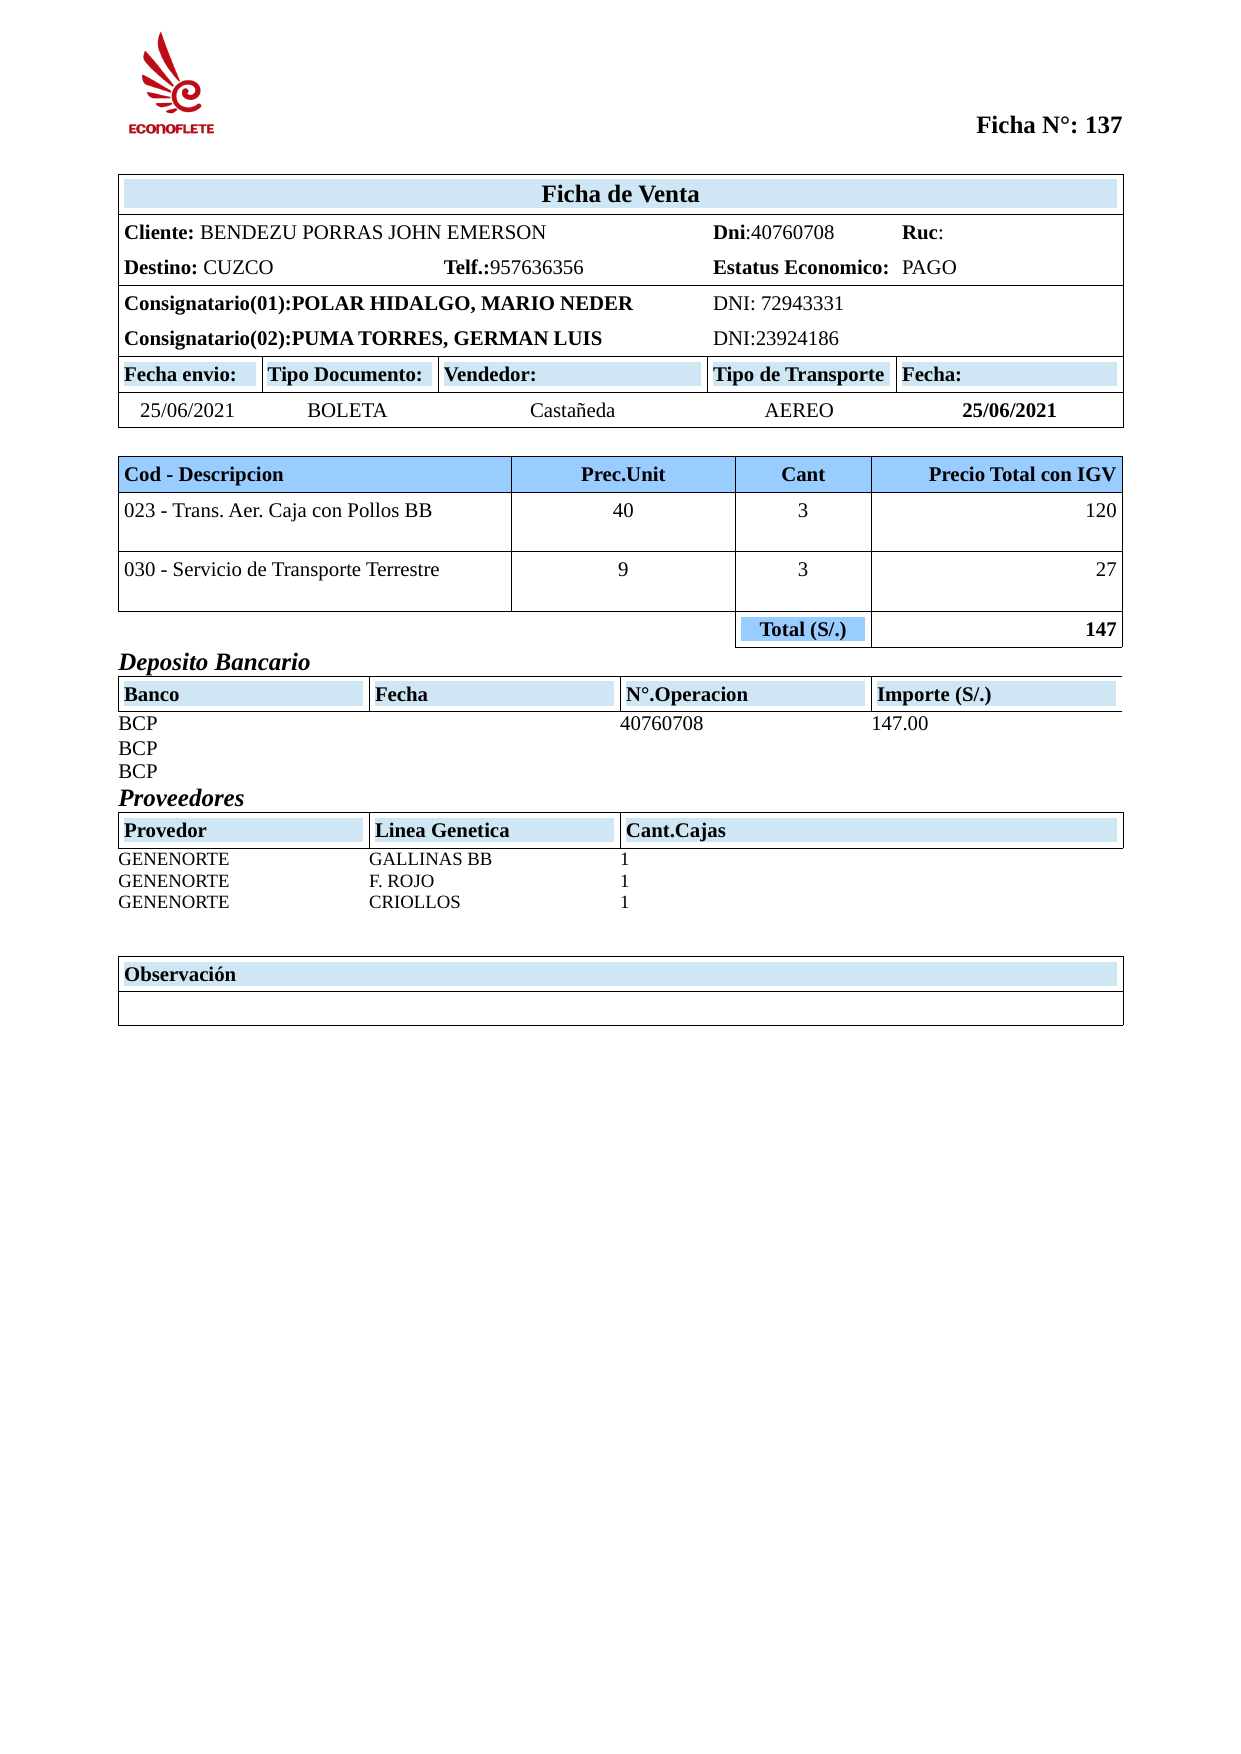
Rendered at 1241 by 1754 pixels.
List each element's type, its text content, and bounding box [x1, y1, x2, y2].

table_cell [369, 735, 620, 759]
table_header Provedor [119, 813, 369, 848]
table_cell Dni:40760708 [707, 215, 896, 249]
table_cell GENENORTE [118, 849, 369, 869]
table_cell [118, 612, 511, 647]
table_cell Vendedor: [439, 357, 707, 392]
table_cell Destino: CUZCO [119, 249, 438, 285]
table_cell 3 [736, 552, 871, 611]
table_cell [871, 735, 1122, 759]
table_cell [119, 992, 1123, 1024]
picture [118, 31, 225, 134]
table_cell Consignatario(01):POLAR HIDALGO, MARIO NEDER [119, 286, 707, 321]
table_cell Castañeda [438, 393, 707, 427]
table_cell Consignatario(02):PUMA TORRES, GERMAN LUIS [119, 321, 707, 356]
table_cell [369, 913, 620, 934]
table_cell DNI:23924186 [707, 321, 1123, 356]
table_cell BCP [118, 712, 369, 735]
table_header Prec.Unit [512, 457, 735, 492]
table_cell [620, 760, 871, 783]
table_cell [118, 913, 369, 934]
table_cell 147 [872, 612, 1122, 647]
table_header Fecha [370, 677, 620, 711]
text Deposito Bancario [118, 647, 1122, 676]
table_cell [871, 760, 1122, 783]
table_cell 3 [736, 493, 871, 551]
table_cell BCP [118, 735, 369, 759]
table_cell F. ROJO [369, 870, 620, 891]
table_header Cant [736, 457, 871, 492]
table_cell Ruc: [896, 215, 1123, 249]
table_header Cant.Cajas [621, 813, 1123, 848]
table_cell [369, 934, 620, 956]
table_header N°.Operacion [621, 677, 871, 711]
table_cell Total (S/.) [736, 612, 871, 647]
table_header Ficha de Venta [119, 175, 1123, 214]
table_cell 25/06/2021 [896, 393, 1123, 427]
table_cell Fecha envio: [119, 357, 262, 392]
table_cell [620, 913, 1123, 934]
table_cell 40 [512, 493, 735, 551]
table_cell DNI: 72943331 [707, 286, 1123, 321]
table_cell 023 - Trans. Aer. Caja con Pollos BB [119, 493, 511, 551]
table_cell [620, 735, 871, 759]
table_cell Tipo de Transporte [708, 357, 896, 392]
table_cell GENENORTE [118, 870, 369, 891]
table_cell [369, 712, 620, 735]
table_header Observación [119, 957, 1123, 991]
table_cell 030 - Servicio de Transporte Terrestre [119, 552, 511, 611]
table_cell 120 [872, 493, 1122, 551]
table_cell AEREO [707, 393, 896, 427]
table_cell [511, 612, 735, 647]
table_cell [620, 934, 1123, 956]
table_header Precio Total con IGV [872, 457, 1122, 492]
table_cell 1 [620, 849, 1123, 869]
table_cell Cliente: BENDEZU PORRAS JOHN EMERSON [119, 215, 707, 249]
table_cell 1 [620, 891, 1123, 913]
table_cell 9 [512, 552, 735, 611]
table_header Cod - Descripcion [119, 457, 511, 492]
table_header Importe (S/.) [872, 677, 1122, 711]
text Proveedores [118, 783, 1122, 812]
table_header Banco [119, 677, 369, 711]
table_cell 27 [872, 552, 1122, 611]
table_cell Tipo Documento: [263, 357, 438, 392]
table_cell 147.00 [871, 712, 1122, 735]
table_cell Estatus Economico: [707, 249, 896, 285]
table_cell Telf.:957636356 [438, 249, 707, 285]
table_cell BCP [118, 760, 369, 783]
table_cell CRIOLLOS [369, 891, 620, 913]
table_cell BOLETA [262, 393, 438, 427]
table_cell GENENORTE [118, 891, 369, 913]
table_cell [118, 934, 369, 956]
table_cell Fecha: [897, 357, 1123, 392]
table_cell GALLINAS BB [369, 849, 620, 869]
table_cell PAGO [896, 249, 1123, 285]
table_cell 1 [620, 870, 1123, 891]
table_header Linea Genetica [370, 813, 620, 848]
table_cell 40760708 [620, 712, 871, 735]
table_cell [369, 760, 620, 783]
table_cell 25/06/2021 [119, 393, 262, 427]
